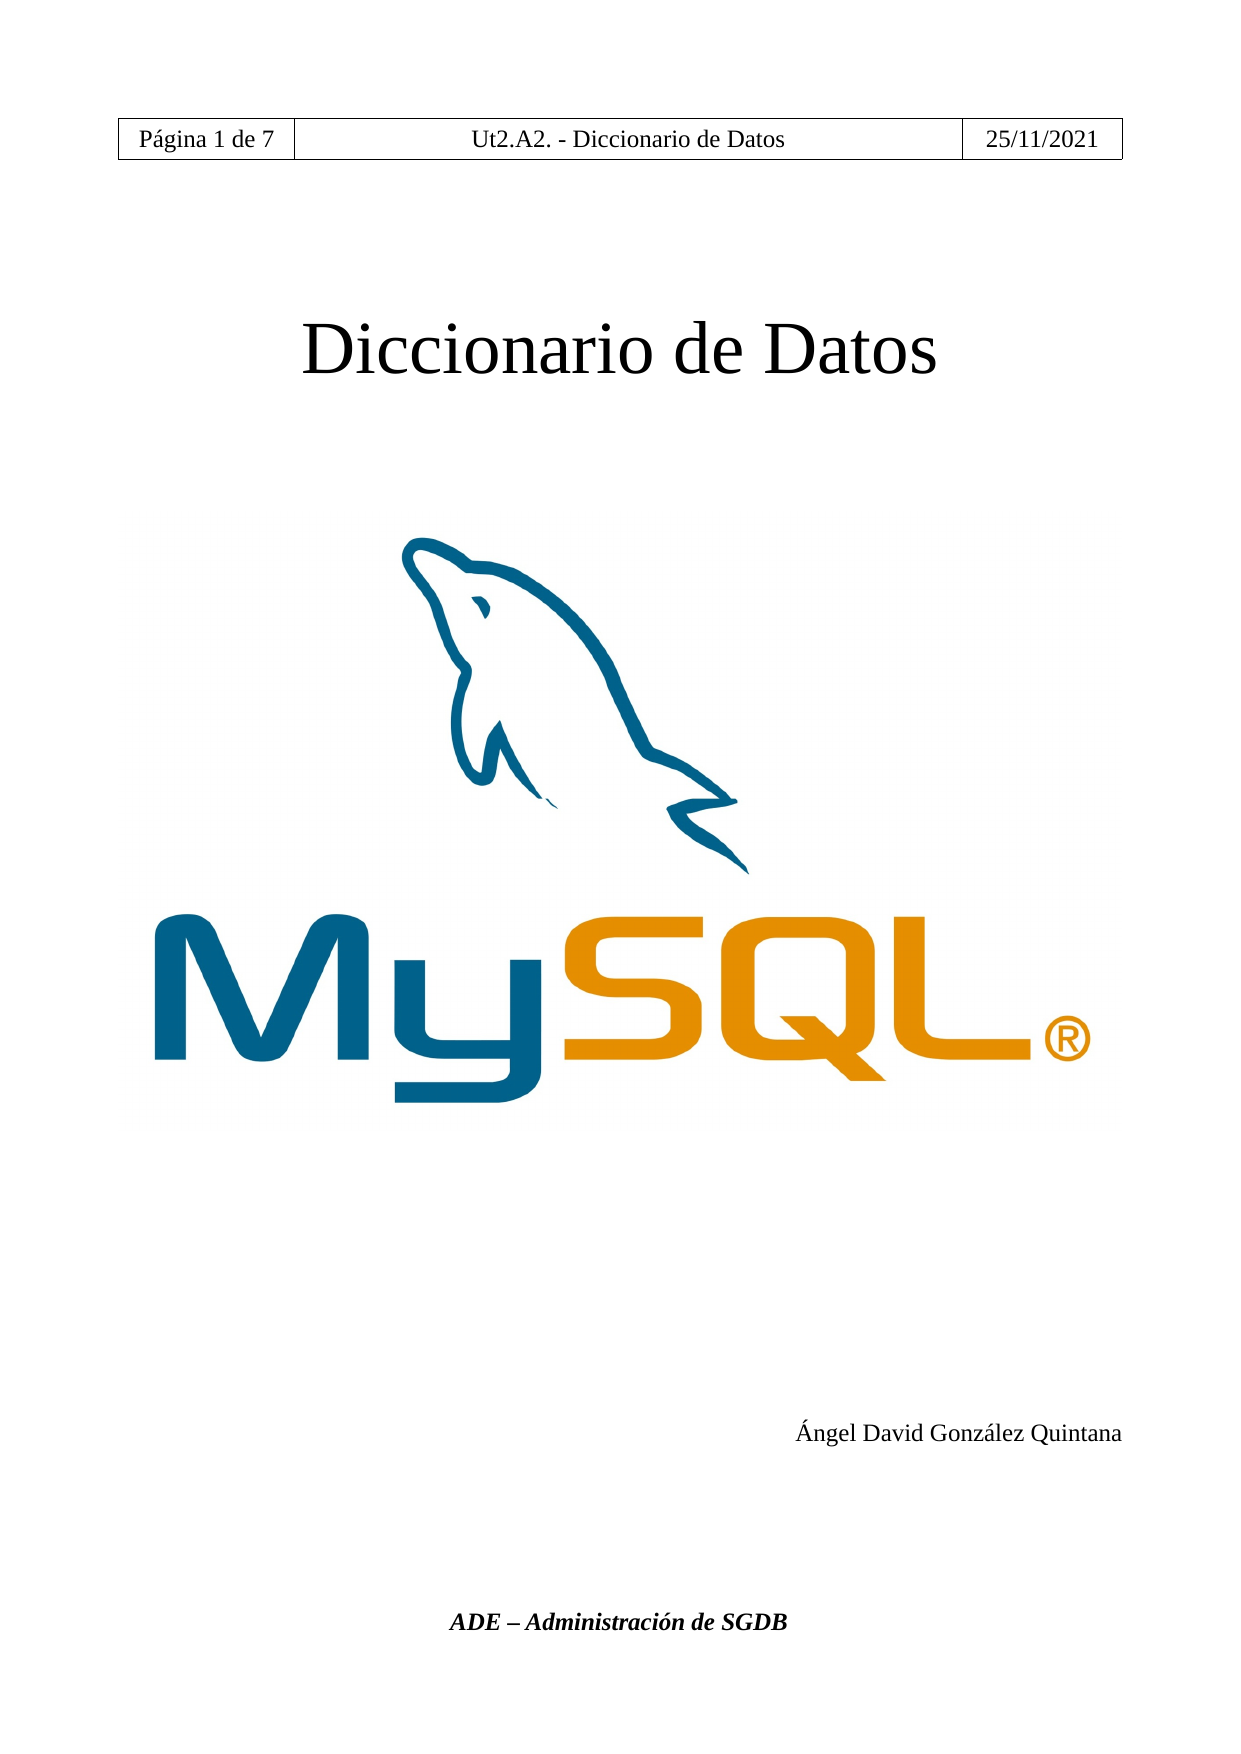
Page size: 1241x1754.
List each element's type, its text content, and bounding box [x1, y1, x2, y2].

text Ángel David González Quintana [118, 1418, 1122, 1447]
picture [118, 511, 1123, 1131]
text Diccionario de Datos [118, 303, 1122, 389]
